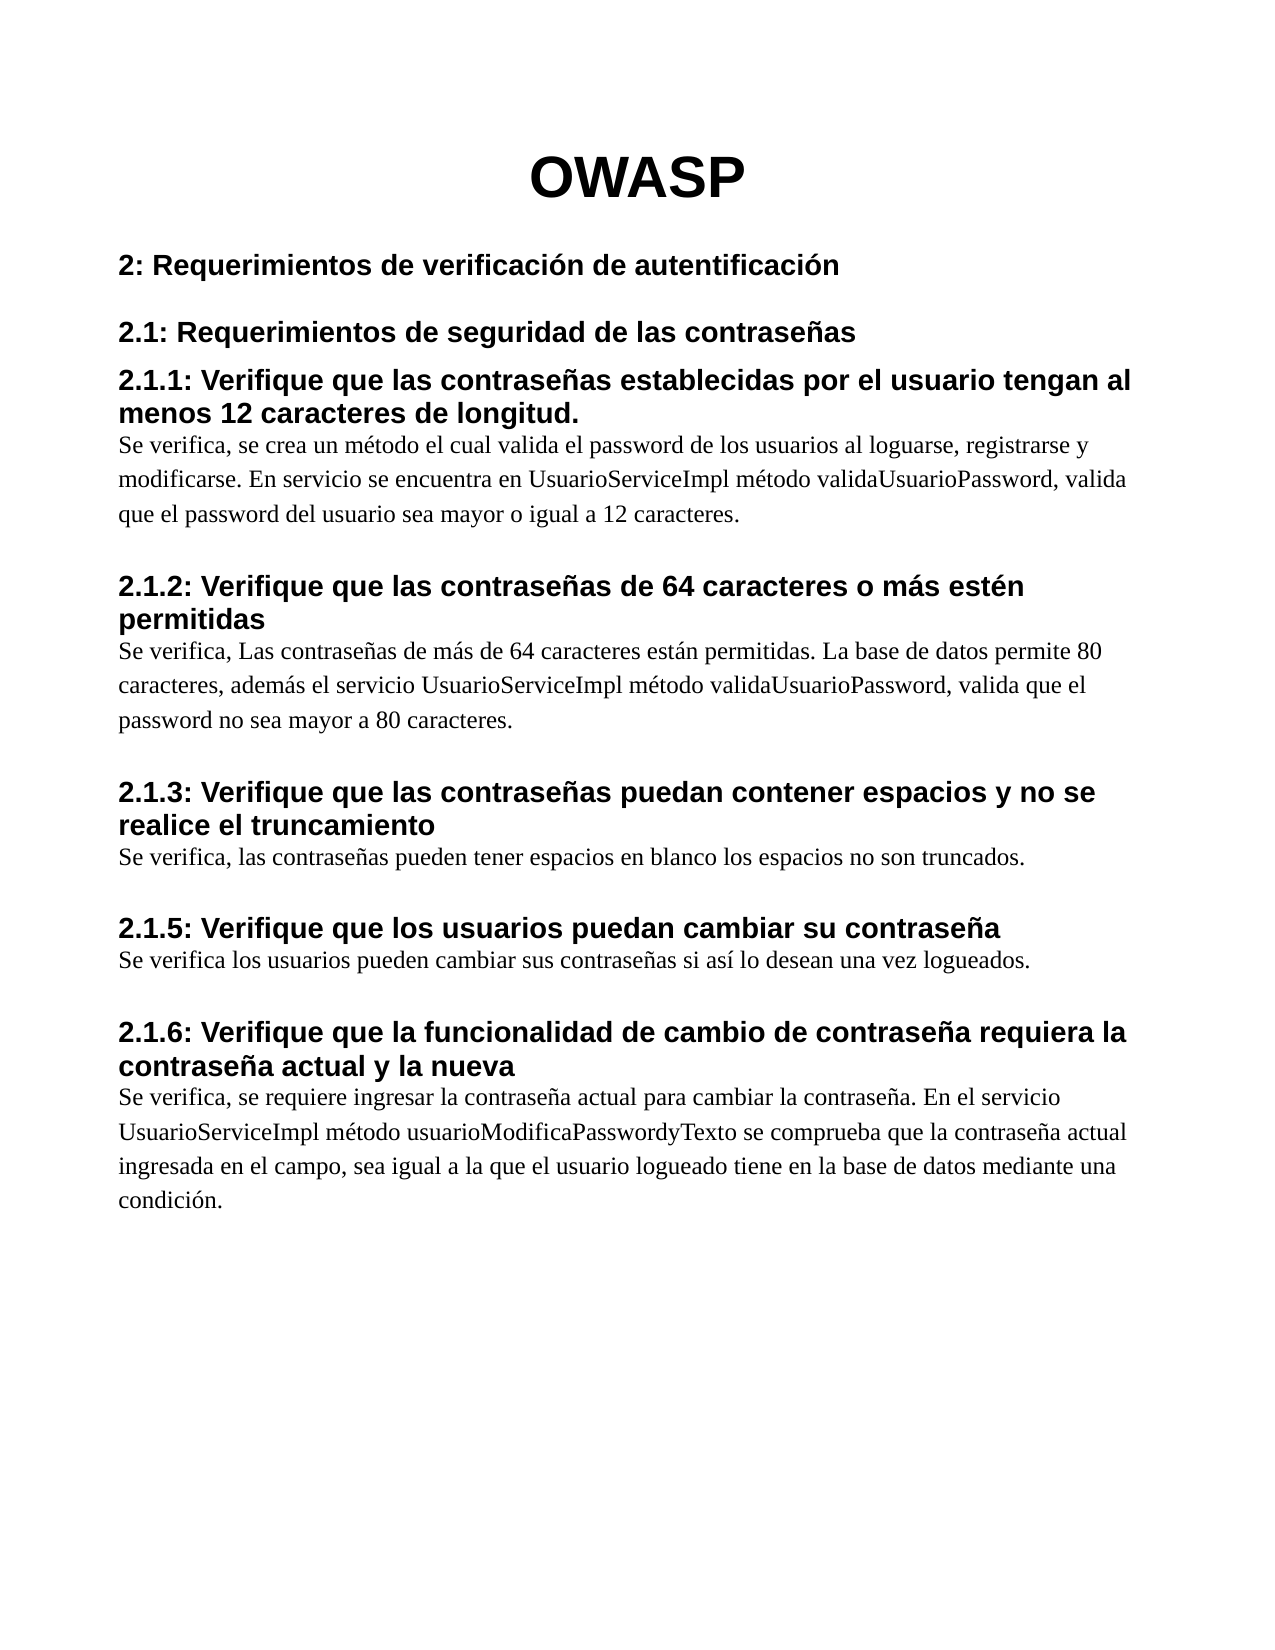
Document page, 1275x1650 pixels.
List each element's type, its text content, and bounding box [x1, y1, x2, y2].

text OWASP [118, 143, 1157, 210]
text Se verifica, las contraseñas pueden tener espacios en blanco los espacios no son truncados. [118, 842, 1157, 870]
subtitle 2.1.6: Verifique que la funcionalidad de cambio de contraseña requiera la contraseña actual y la nueva [118, 1015, 1157, 1082]
text Se verifica, se crea un método el cual valida el password de los usuarios al loguarse, registrarse y modificarse. En servicio se encuentra en UsuarioServiceImpl método validaUsuarioPassword, valida que el password del usuario sea mayor o igual a 12 caracteres. [118, 430, 1157, 527]
subtitle 2.1.2: Verifique que las contraseñas de 64 caracteres o más estén permitidas [118, 569, 1157, 636]
subtitle 2.1: Requerimientos de seguridad de las contraseñas [118, 314, 1157, 348]
subtitle 2.1.5: Verifique que los usuarios puedan cambiar su contraseña [118, 912, 1157, 945]
text Se verifica los usuarios pueden cambiar sus contraseñas si así lo desean una vez logueados. [118, 945, 1157, 974]
subtitle 2.1.1: Verifique que las contraseñas establecidas por el usuario tengan al menos 12 caracteres de longitud. [118, 363, 1157, 430]
subtitle 2.1.3: Verifique que las contraseñas puedan contener espacios y no se realice el truncamiento [118, 774, 1157, 842]
text Se verifica, Las contraseñas de más de 64 caracteres están permitidas. La base de datos permite 80 caracteres, además el servicio UsuarioServiceImpl método validaUsuarioPassword, valida que el password no sea mayor a 80 caracteres. [118, 636, 1157, 733]
subtitle 2: Requerimientos de verificación de autentificación [118, 248, 1157, 281]
text Se verifica, se requiere ingresar la contraseña actual para cambiar la contraseña. En el servicio UsuarioServiceImpl método usuarioModificaPasswordyTexto se comprueba que la contraseña actual ingresada en el campo, sea igual a la que el usuario logueado tiene en la base de datos mediante una condición. [118, 1082, 1157, 1214]
